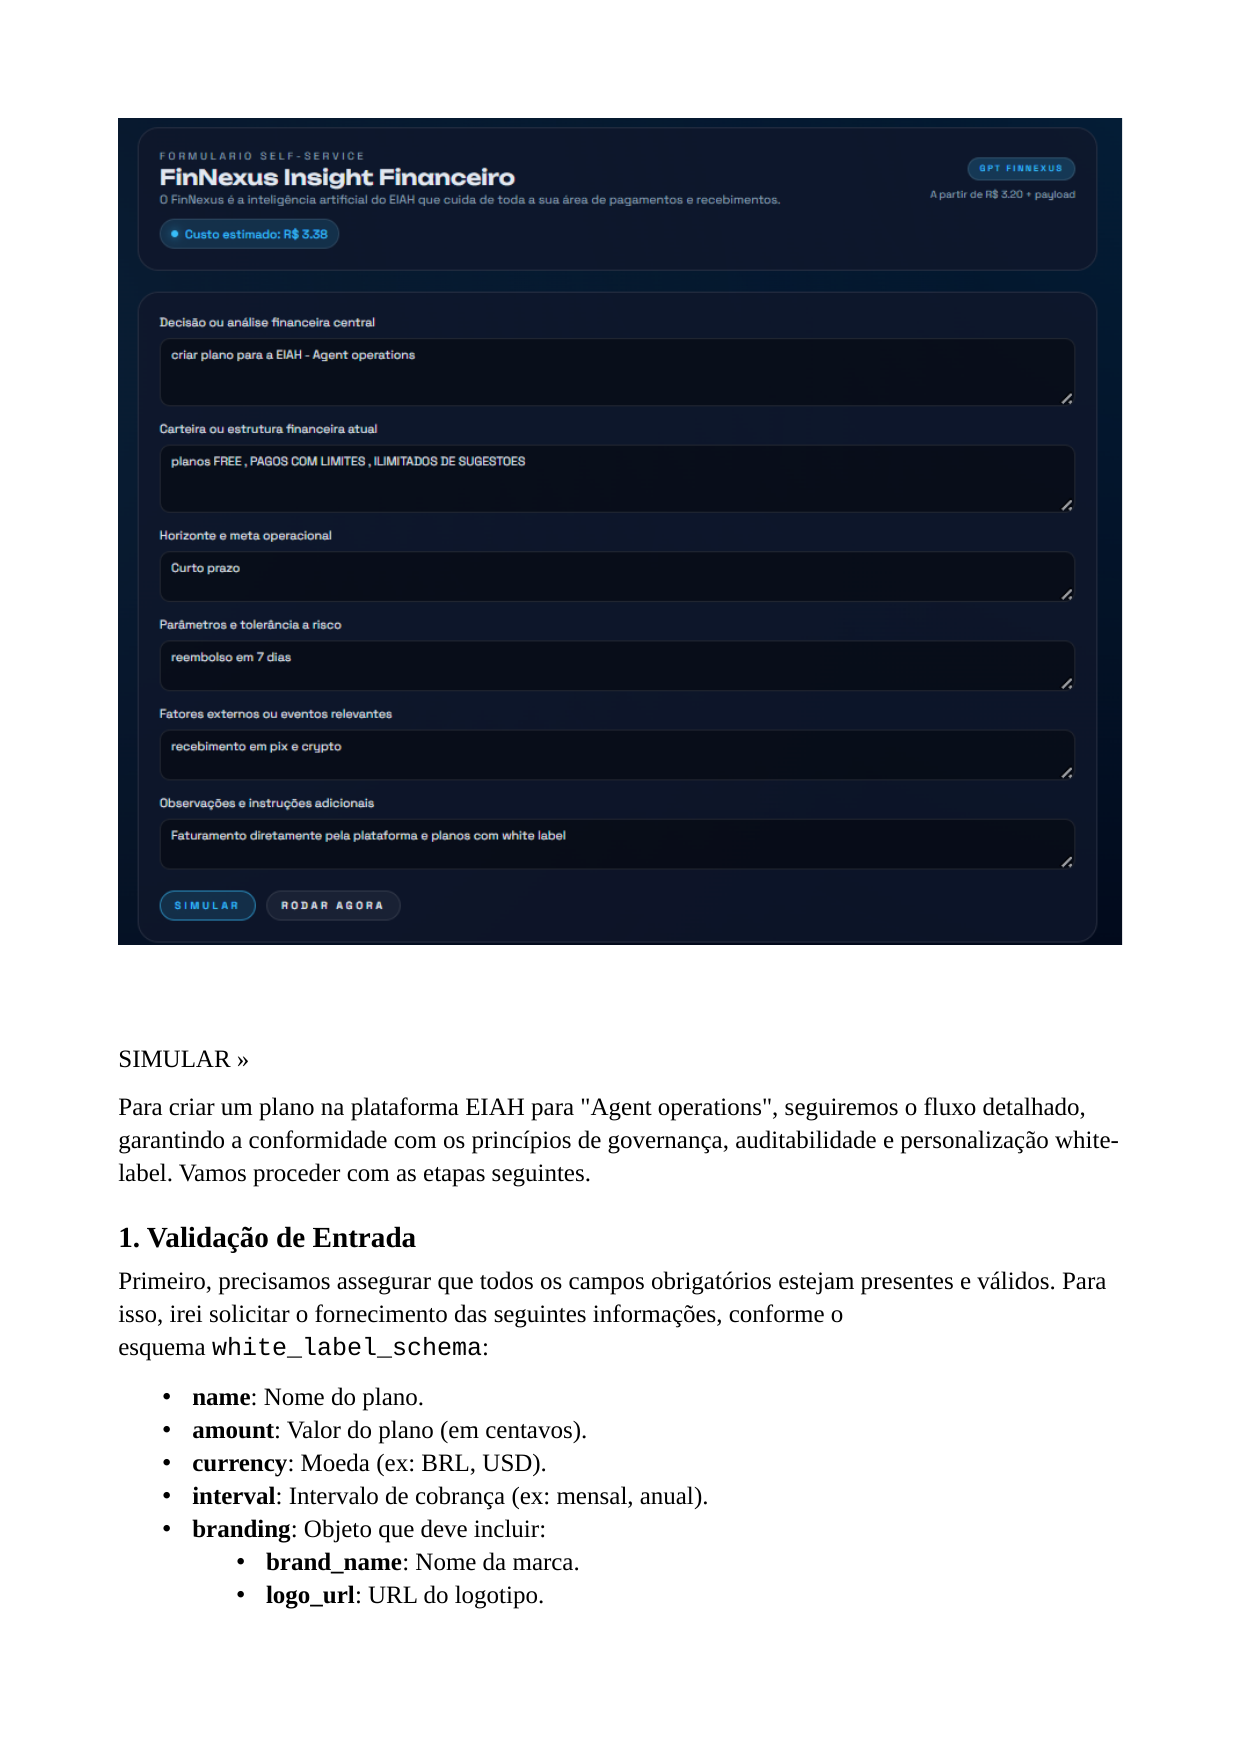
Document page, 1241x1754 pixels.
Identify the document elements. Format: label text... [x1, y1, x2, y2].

list currency: Moeda (ex: BRL, USD). [162, 1448, 1122, 1477]
text SIMULAR » [118, 1044, 1122, 1073]
list brand_name: Nome da marca. [236, 1547, 1122, 1576]
list interval: Intervalo de cobrança (ex: mensal, anual). [162, 1481, 1122, 1510]
list branding: Objeto que deve incluir: [162, 1514, 1122, 1543]
list amount: Valor do plano (em centavos). [162, 1415, 1122, 1444]
text Primeiro, precisamos assegurar que todos os campos obrigatórios estejam presentes e válidos. Para isso, irei solicitar o fornecimento das seguintes informações, conforme o esquema white_label_schema: [118, 1266, 1122, 1363]
list name: Nome do plano. [162, 1382, 1122, 1411]
subtitle 1. Validação de Entrada [118, 1220, 1122, 1254]
list logo_url: URL do logotipo. [236, 1580, 1122, 1609]
picture [118, 118, 1123, 945]
text Para criar um plano na plataforma EIAH para "Agent operations", seguiremos o fluxo detalhado, garantindo a conformidade com os princípios de governança, auditabilidade e personalização white-label. Vamos proceder com as etapas seguintes. [118, 1092, 1122, 1187]
